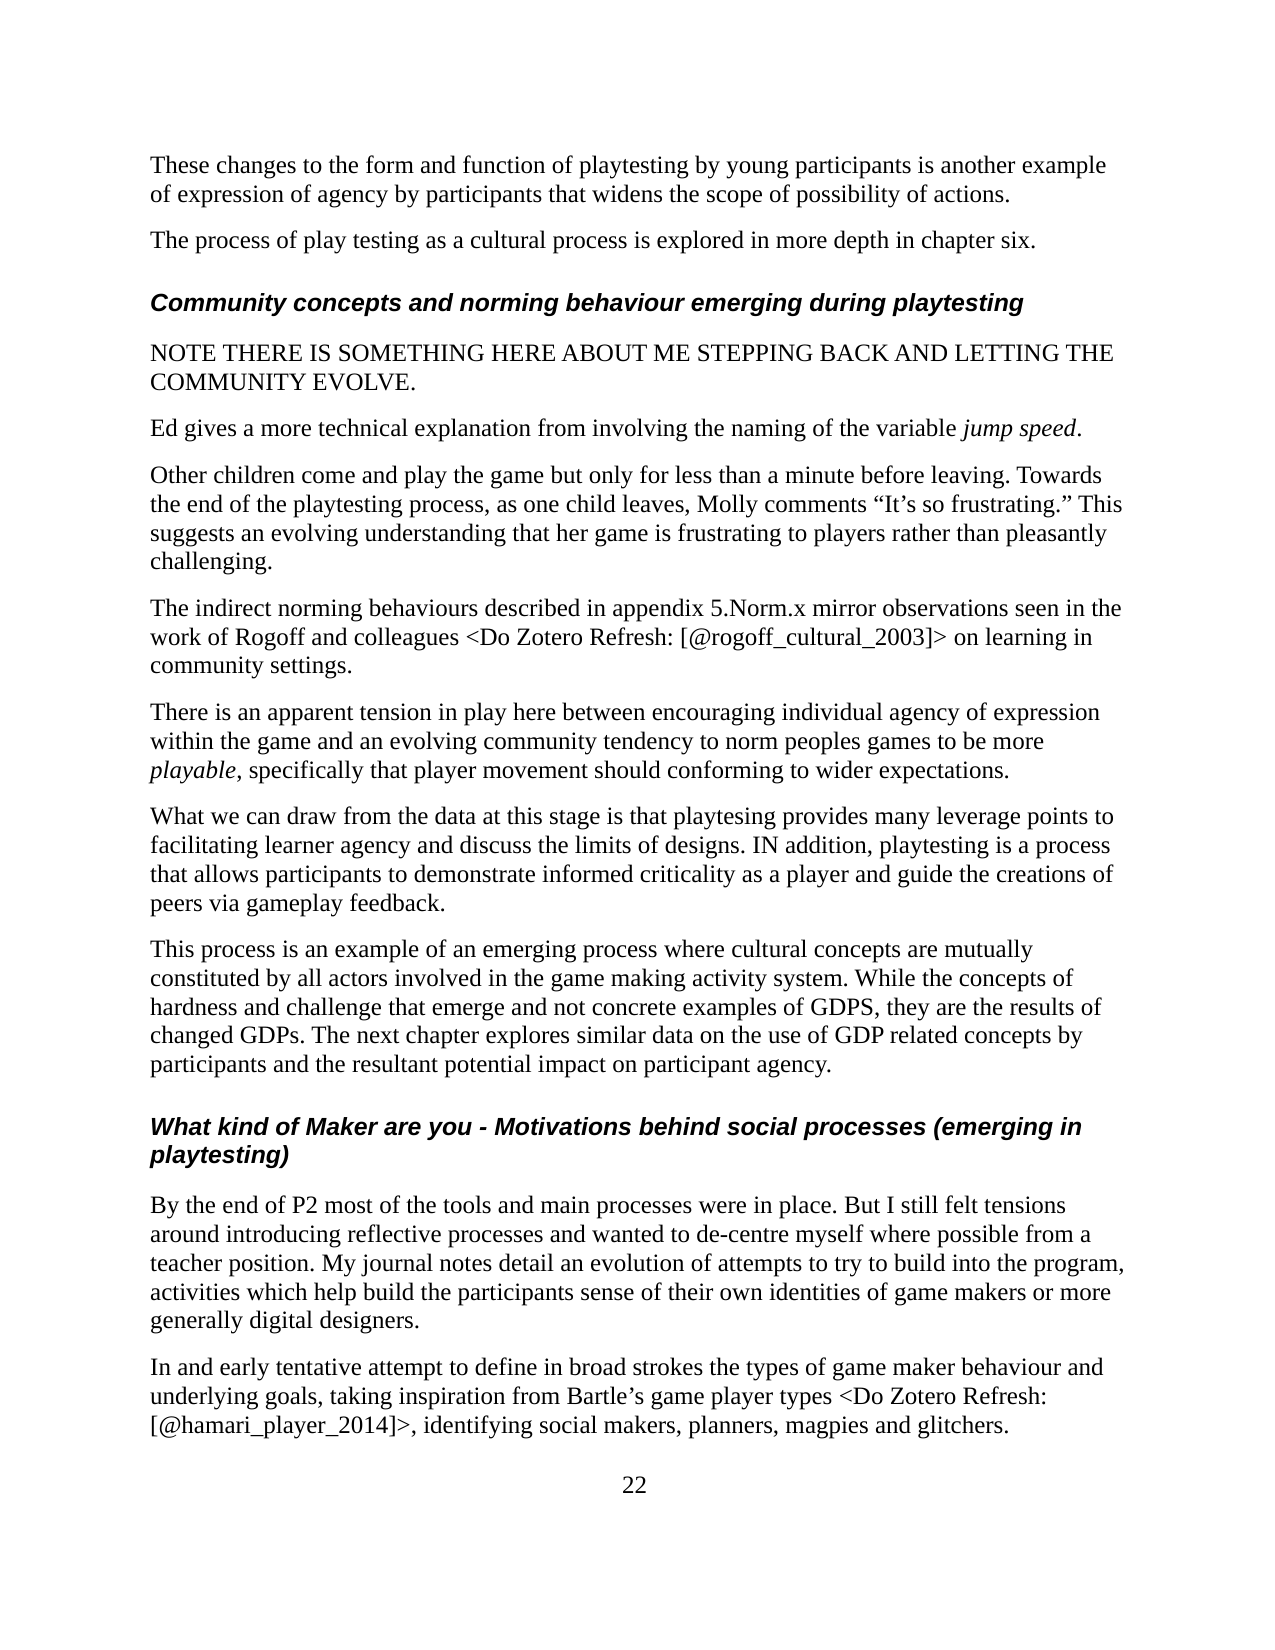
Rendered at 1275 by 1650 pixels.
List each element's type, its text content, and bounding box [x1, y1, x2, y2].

text Other children come and play the game but only for less than a minute before leaving. Towards the end of the playtesting process, as one child leaves, Molly comments “It’s so frustrating.” This suggests an evolving understanding that her game is frustrating to players rather than pleasantly challenging. [150, 460, 1125, 575]
text The indirect norming behaviours described in appendix 5.Norm.x mirror observations seen in the work of Rogoff and colleagues <Do Zotero Refresh: [@rogoff_cultural_2003]> on learning in community settings. [150, 593, 1125, 679]
text NOTE THERE IS SOMETHING HERE ABOUT ME STEPPING BACK AND LETTING THE COMMUNITY EVOLVE. [150, 338, 1125, 396]
subtitle Community concepts and norming behaviour emerging during playtesting [150, 288, 1125, 317]
text In and early tentative attempt to define in broad strokes the types of game maker behaviour and underlying goals, taking inspiration from Bartle’s game player types <Do Zotero Refresh: [@hamari_player_2014]>, identifying social makers, planners, magpies and glitchers. [150, 1352, 1125, 1438]
text The process of play testing as a cultural process is explored in more depth in chapter six. [150, 225, 1125, 254]
text What we can draw from the data at this stage is that playtesing provides many leverage points to facilitating learner agency and discuss the limits of designs. IN addition, playtesting is a process that allows participants to demonstrate informed criticality as a player and guide the creations of peers via gameplay feedback. [150, 801, 1125, 916]
text There is an apparent tension in play here between encouraging individual agency of expression within the game and an evolving community tendency to norm peoples games to be more playable, specifically that player movement should conforming to wider expectations. [150, 697, 1125, 783]
text These changes to the form and function of playtesting by young participants is another example of expression of agency by participants that widens the scope of possibility of actions. [150, 150, 1125, 207]
subtitle What kind of Maker are you - Motivations behind social processes (emerging in playtesting) [150, 1112, 1125, 1169]
text This process is an example of an emerging process where cultural concepts are mutually constituted by all actors involved in the game making activity system. While the concepts of hardness and challenge that emerge and not concrete examples of GDPS, they are the results of changed GDPs. The next chapter explores similar data on the use of GDP related concepts by participants and the resultant potential impact on participant agency. [150, 934, 1125, 1078]
text Ed gives a more technical explanation from involving the naming of the variable jump speed. [150, 413, 1125, 442]
text By the end of P2 most of the tools and main processes were in place. But I still felt tensions around introducing reflective processes and wanted to de-centre myself where possible from a teacher position. My journal notes detail an evolution of attempts to try to build into the program, activities which help build the participants sense of their own identities of game makers or more generally digital designers. [150, 1191, 1125, 1334]
